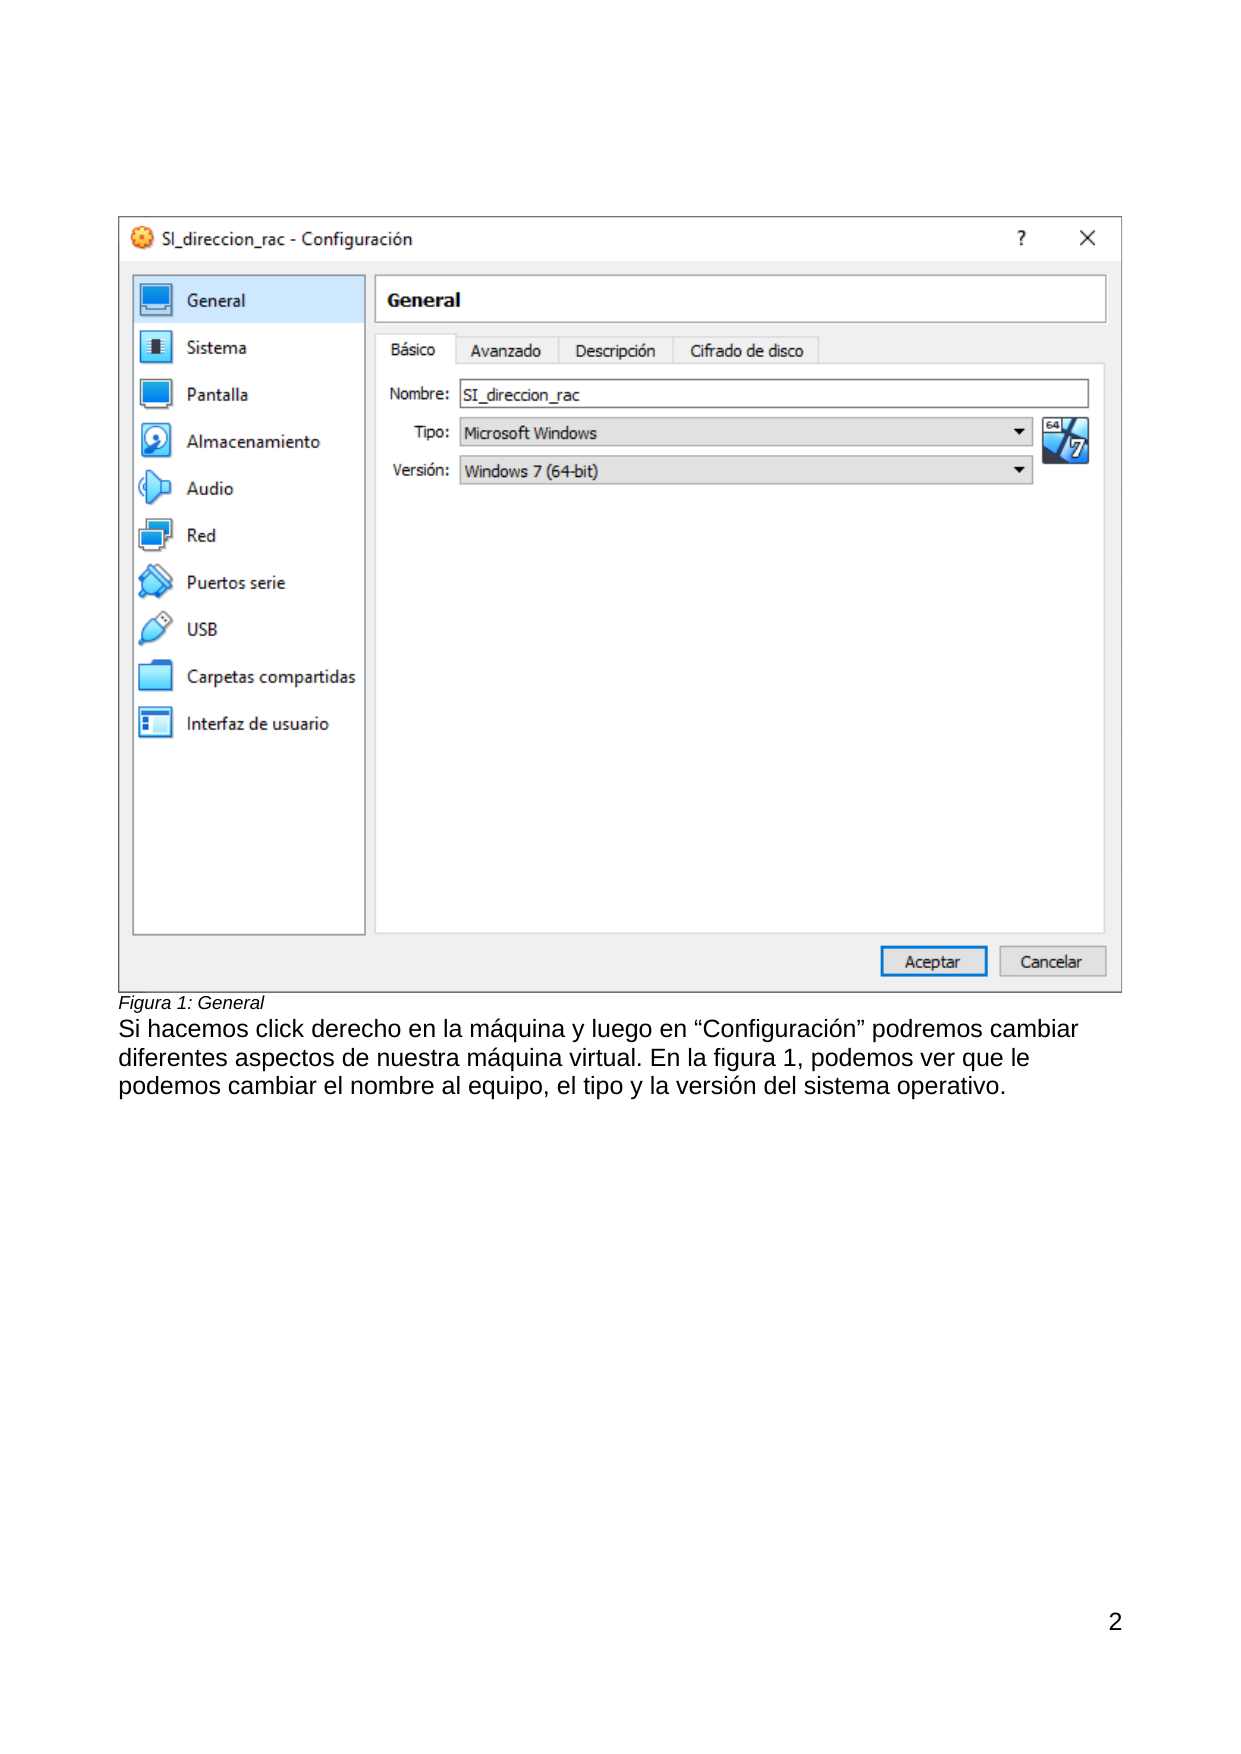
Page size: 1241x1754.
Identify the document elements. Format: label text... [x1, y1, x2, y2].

text Si hacemos click derecho en la máquina y luego en “Configuración” podremos cambiar diferentes aspectos de nuestra máquina virtual. En la figura 1, podemos ver que le podemos cambiar el nombre al equipo, el tipo y la versión del sistema operativo. [118, 1014, 1122, 1100]
picture [118, 216, 1123, 993]
text Figura 1: General [118, 993, 1122, 1014]
